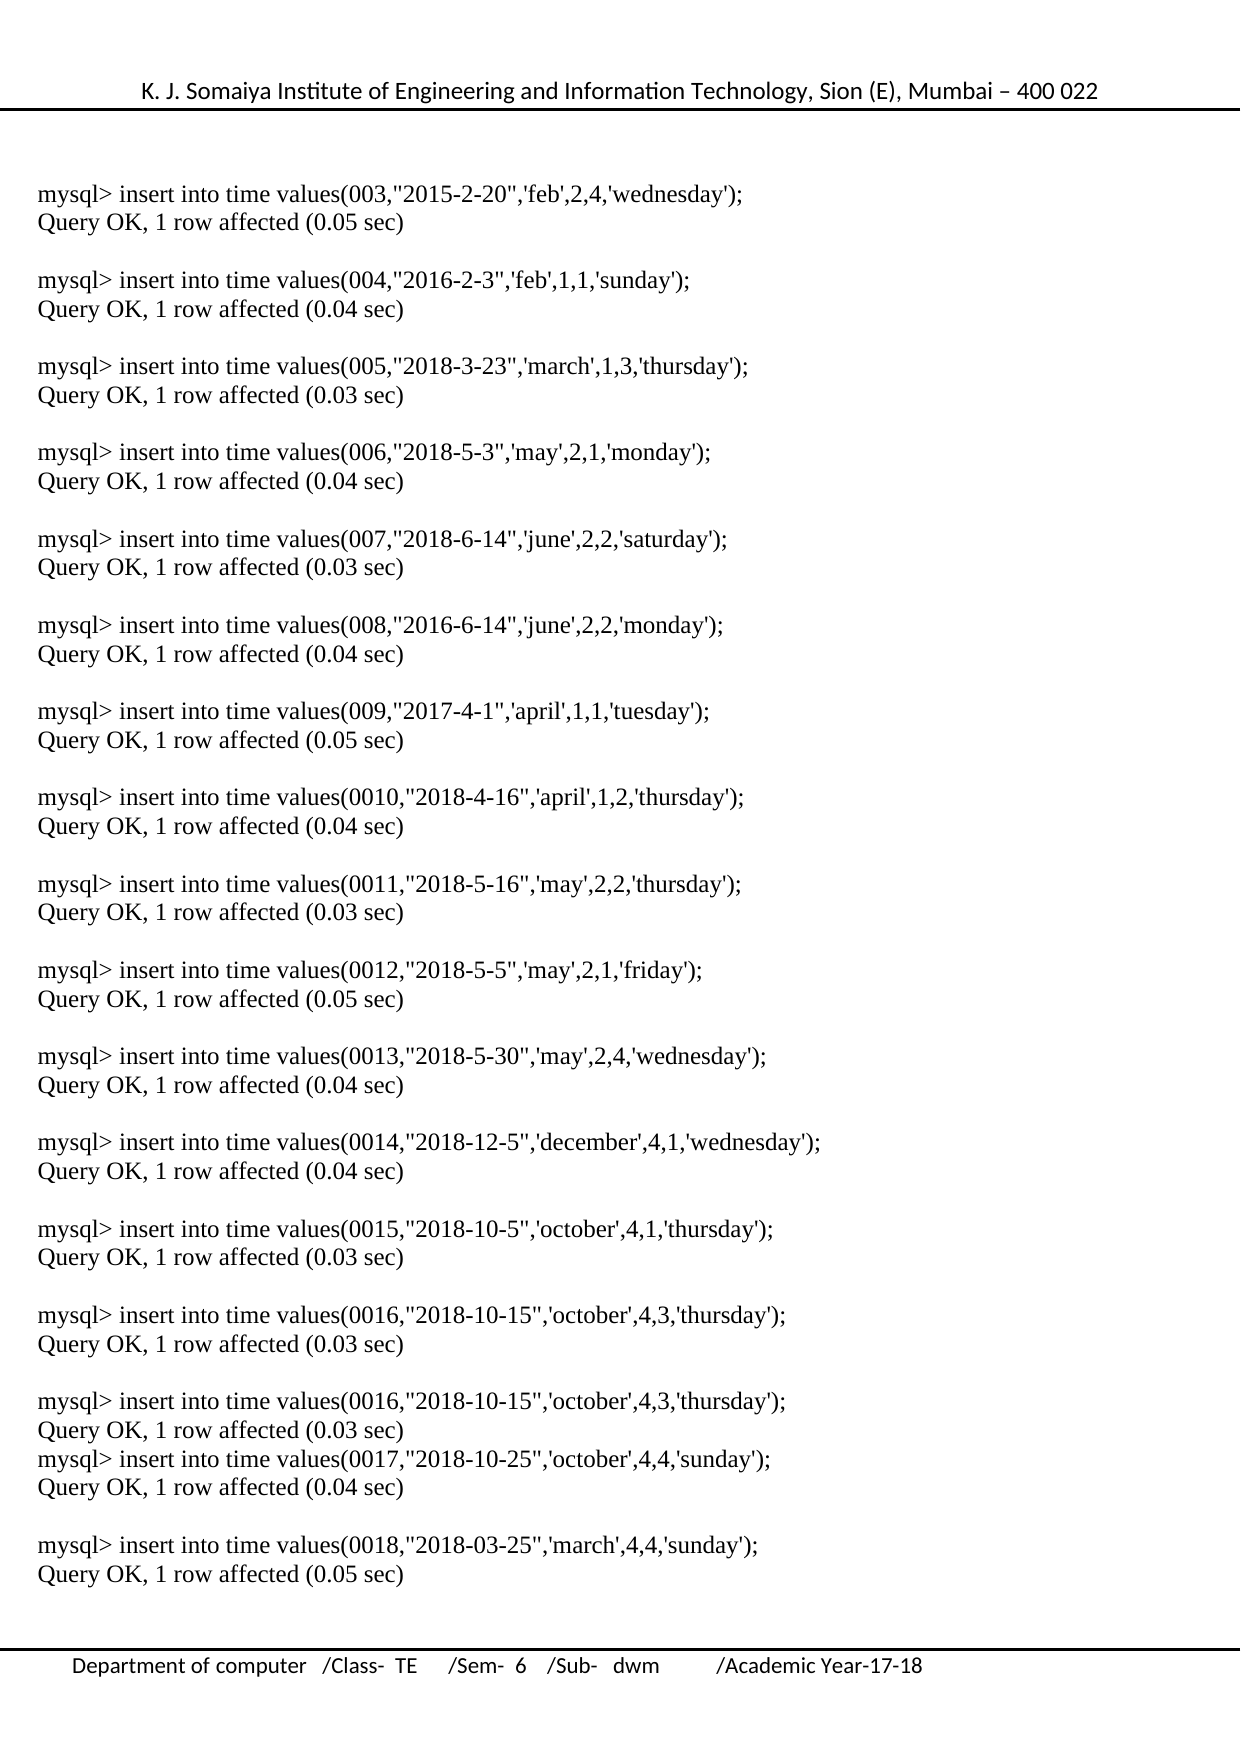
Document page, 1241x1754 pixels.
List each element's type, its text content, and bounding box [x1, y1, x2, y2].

text mysql> insert into time values(0018,"2018-03-25",'march',4,4,'sunday'); [37, 1530, 1240, 1559]
text mysql> insert into time values(006,"2018-5-3",'may',2,1,'monday'); [37, 437, 1240, 466]
text mysql> insert into time values(0017,"2018-10-25",'october',4,4,'sunday'); [37, 1444, 1240, 1472]
text mysql> insert into time values(005,"2018-3-23",'march',1,3,'thursday'); [37, 351, 1240, 380]
text mysql> insert into time values(008,"2016-6-14",'june',2,2,'monday'); [37, 610, 1240, 639]
text mysql> insert into time values(0010,"2018-4-16",'april',1,2,'thursday'); [37, 782, 1240, 811]
text mysql> insert into time values(003,"2015-2-20",'feb',2,4,'wednesday'); [37, 179, 1240, 207]
text Query OK, 1 row affected (0.03 sec) [37, 380, 1240, 409]
text Query OK, 1 row affected (0.04 sec) [37, 1070, 1240, 1099]
text Query OK, 1 row affected (0.03 sec) [37, 897, 1240, 926]
text mysql> insert into time values(007,"2018-6-14",'june',2,2,'saturday'); [37, 524, 1240, 552]
text Query OK, 1 row affected (0.03 sec) [37, 552, 1240, 581]
text mysql> insert into time values(0016,"2018-10-15",'october',4,3,'thursday'); [37, 1300, 1240, 1329]
text mysql> insert into time values(0014,"2018-12-5",'december',4,1,'wednesday'); [37, 1127, 1240, 1156]
text Query OK, 1 row affected (0.04 sec) [37, 466, 1240, 495]
text Query OK, 1 row affected (0.03 sec) [37, 1242, 1240, 1271]
text mysql> insert into time values(0015,"2018-10-5",'october',4,1,'thursday'); [37, 1214, 1240, 1242]
text Query OK, 1 row affected (0.05 sec) [37, 207, 1240, 236]
text Query OK, 1 row affected (0.03 sec) [37, 1329, 1240, 1357]
text mysql> insert into time values(009,"2017-4-1",'april',1,1,'tuesday'); [37, 696, 1240, 725]
text Query OK, 1 row affected (0.04 sec) [37, 639, 1240, 667]
text Query OK, 1 row affected (0.05 sec) [37, 984, 1240, 1012]
text Query OK, 1 row affected (0.03 sec) [37, 1415, 1240, 1444]
text mysql> insert into time values(0011,"2018-5-16",'may',2,2,'thursday'); [37, 869, 1240, 897]
text Query OK, 1 row affected (0.05 sec) [37, 725, 1240, 754]
text mysql> insert into time values(0013,"2018-5-30",'may',2,4,'wednesday'); [37, 1041, 1240, 1070]
text Query OK, 1 row affected (0.04 sec) [37, 294, 1240, 322]
text Query OK, 1 row affected (0.04 sec) [37, 811, 1240, 840]
text Query OK, 1 row affected (0.04 sec) [37, 1156, 1240, 1185]
text mysql> insert into time values(0016,"2018-10-15",'october',4,3,'thursday'); [37, 1386, 1240, 1415]
text mysql> insert into time values(0012,"2018-5-5",'may',2,1,'friday'); [37, 955, 1240, 984]
text Query OK, 1 row affected (0.05 sec) [37, 1559, 1240, 1587]
text mysql> insert into time values(004,"2016-2-3",'feb',1,1,'sunday'); [37, 265, 1240, 294]
text Query OK, 1 row affected (0.04 sec) [37, 1472, 1240, 1501]
